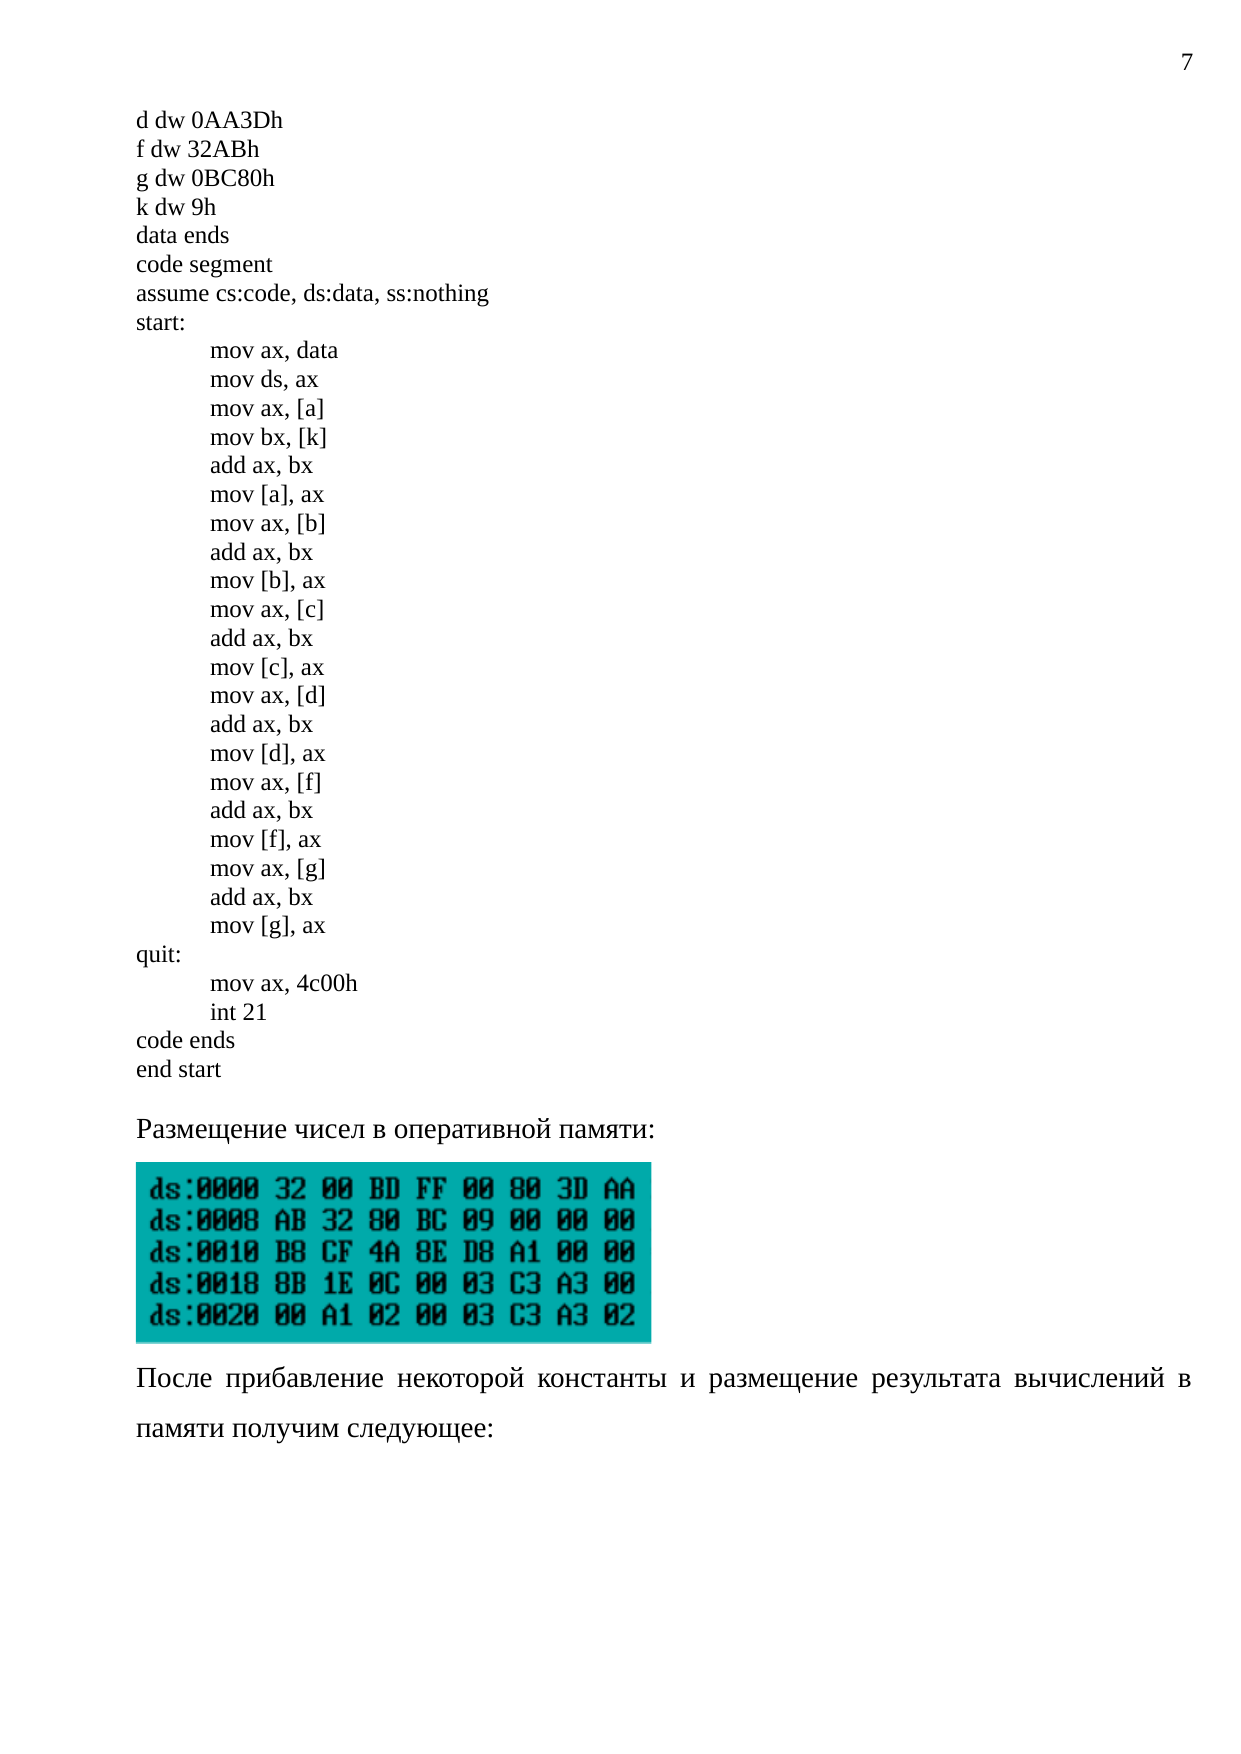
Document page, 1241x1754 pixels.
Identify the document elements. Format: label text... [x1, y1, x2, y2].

text add ax, bx [136, 709, 1193, 738]
text mov ax, [d] [136, 680, 1193, 709]
text add ax, bx [136, 623, 1193, 652]
text code segment [136, 249, 1193, 278]
text quit: [136, 939, 1193, 968]
text start: [136, 307, 1193, 335]
text mov [a], ax [136, 479, 1193, 508]
picture [135, 1162, 652, 1344]
text k dw 9h [136, 192, 1193, 220]
text assume cs:code, ds:data, ss:nothing [136, 278, 1193, 307]
text mov [c], ax [136, 652, 1193, 680]
text add ax, bx [136, 795, 1193, 824]
text add ax, bx [136, 450, 1193, 479]
text d dw 0AA3Dh [136, 105, 1193, 134]
text mov ax, 4c00h [136, 968, 1193, 997]
text mov ax, data [136, 335, 1193, 364]
text mov bx, [k] [136, 422, 1193, 450]
text mov ax, [f] [136, 767, 1193, 795]
text g dw 0BC80h [136, 163, 1193, 192]
text mov [g], ax [136, 910, 1193, 939]
text data ends [136, 220, 1193, 249]
text mov ds, ax [136, 364, 1193, 393]
text Размещение чисел в оперативной памяти: [136, 1112, 1193, 1145]
text mov ax, [g] [136, 853, 1193, 882]
text mov [d], ax [136, 738, 1193, 767]
text После прибавление некоторой константы и размещение результата вычислений в памяти получим следующее: [136, 1360, 1193, 1444]
text mov ax, [b] [136, 508, 1193, 537]
text f dw 32ABh [136, 134, 1193, 163]
text add ax, bx [136, 537, 1193, 565]
text end start [136, 1054, 1193, 1083]
text int 21 [136, 997, 1193, 1025]
text add ax, bx [136, 882, 1193, 910]
text mov [f], ax [136, 824, 1193, 853]
text code ends [136, 1025, 1193, 1054]
text mov ax, [c] [136, 594, 1193, 623]
text mov ax, [a] [136, 393, 1193, 422]
text mov [b], ax [136, 565, 1193, 594]
